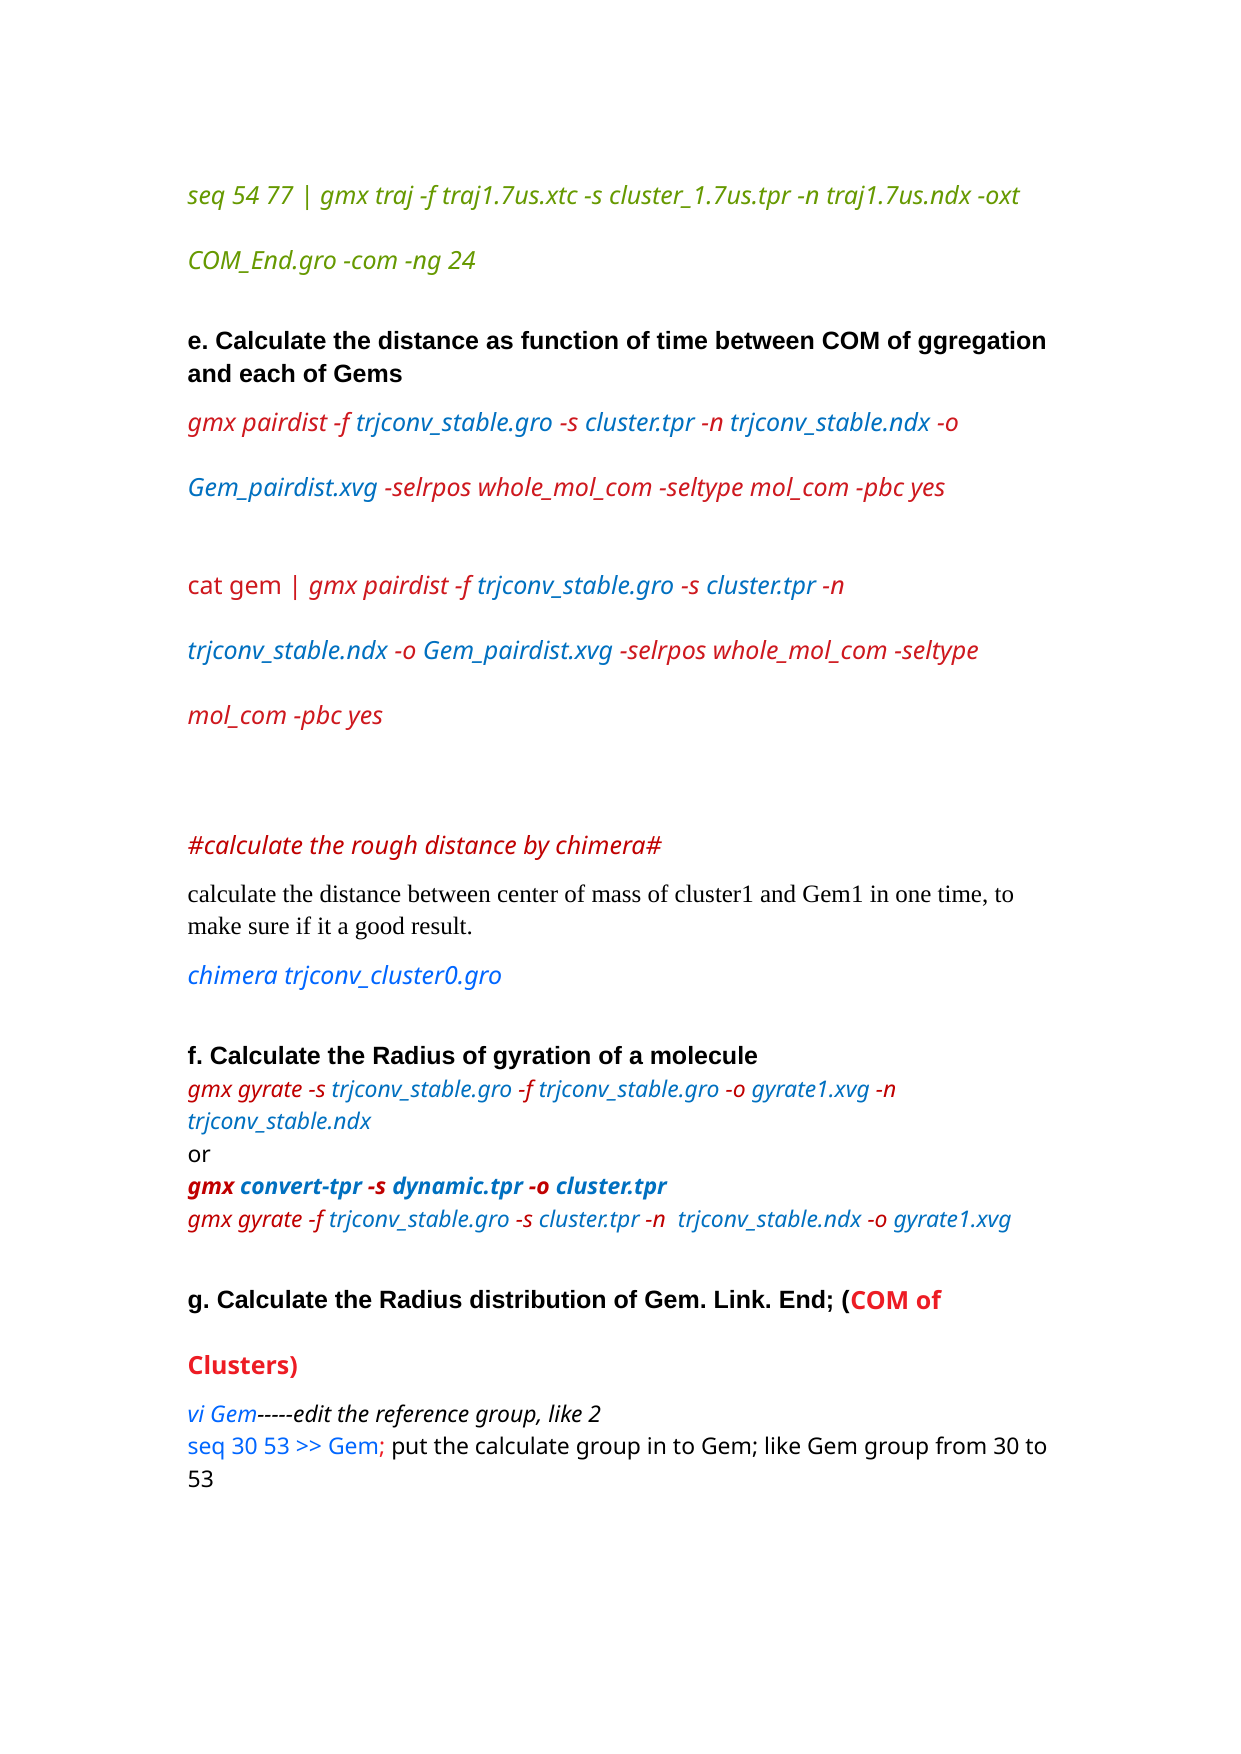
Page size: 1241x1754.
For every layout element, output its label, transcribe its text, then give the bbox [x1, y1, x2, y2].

text gmx convert-tpr -s dynamic.tpr -o cluster.tpr [187, 1169, 1053, 1202]
text cat gem | gmx pairdist -f trjconv_stable.gro -s cluster.tpr -n trjconv_stable.ndx -o Gem_pairdist.xvg -selrpos whole_mol_com -seltype mol_com -pbc yes [187, 552, 1053, 747]
text f. Calculate the Radius of gyration of a molecule [187, 1039, 1053, 1072]
text vi Gem-----edit the reference group, like 2 [187, 1397, 1053, 1429]
text gmx gyrate -s trjconv_stable.gro -f trjconv_stable.gro -o gyrate1.xvg -n trjconv_stable.ndx [187, 1072, 1053, 1137]
text calculate the distance between center of mass of cluster1 and Gem1 in one time, to make sure if it a good result. [187, 877, 1053, 942]
text seq 54 77 | gmx traj -f traj1.7us.xtc -s cluster_1.7us.tpr -n traj1.7us.ndx -oxt COM_End.gro -com -ng 24 [187, 162, 1053, 292]
text gmx gyrate -f trjconv_stable.gro -s cluster.tpr -n trjconv_stable.ndx -o gyrate1.xvg [187, 1202, 1053, 1234]
text g. Calculate the Radius distribution of Gem. Link. End; (COM of Clusters) [187, 1267, 1053, 1397]
text or [187, 1137, 1053, 1169]
text gmx pairdist -f trjconv_stable.gro -s cluster.tpr -n trjconv_stable.ndx -o Gem_pairdist.xvg -selrpos whole_mol_com -seltype mol_com -pbc yes [187, 389, 1053, 519]
text seq 30 53 >> Gem; put the calculate group in to Gem; like Gem group from 30 to 53 [187, 1429, 1053, 1494]
text e. Calculate the distance as function of time between COM of ggregation and each of Gems [187, 324, 1053, 389]
text chimera trjconv_cluster0.gro [187, 942, 1053, 1007]
text #calculate the rough distance by chimera# [187, 812, 1053, 877]
